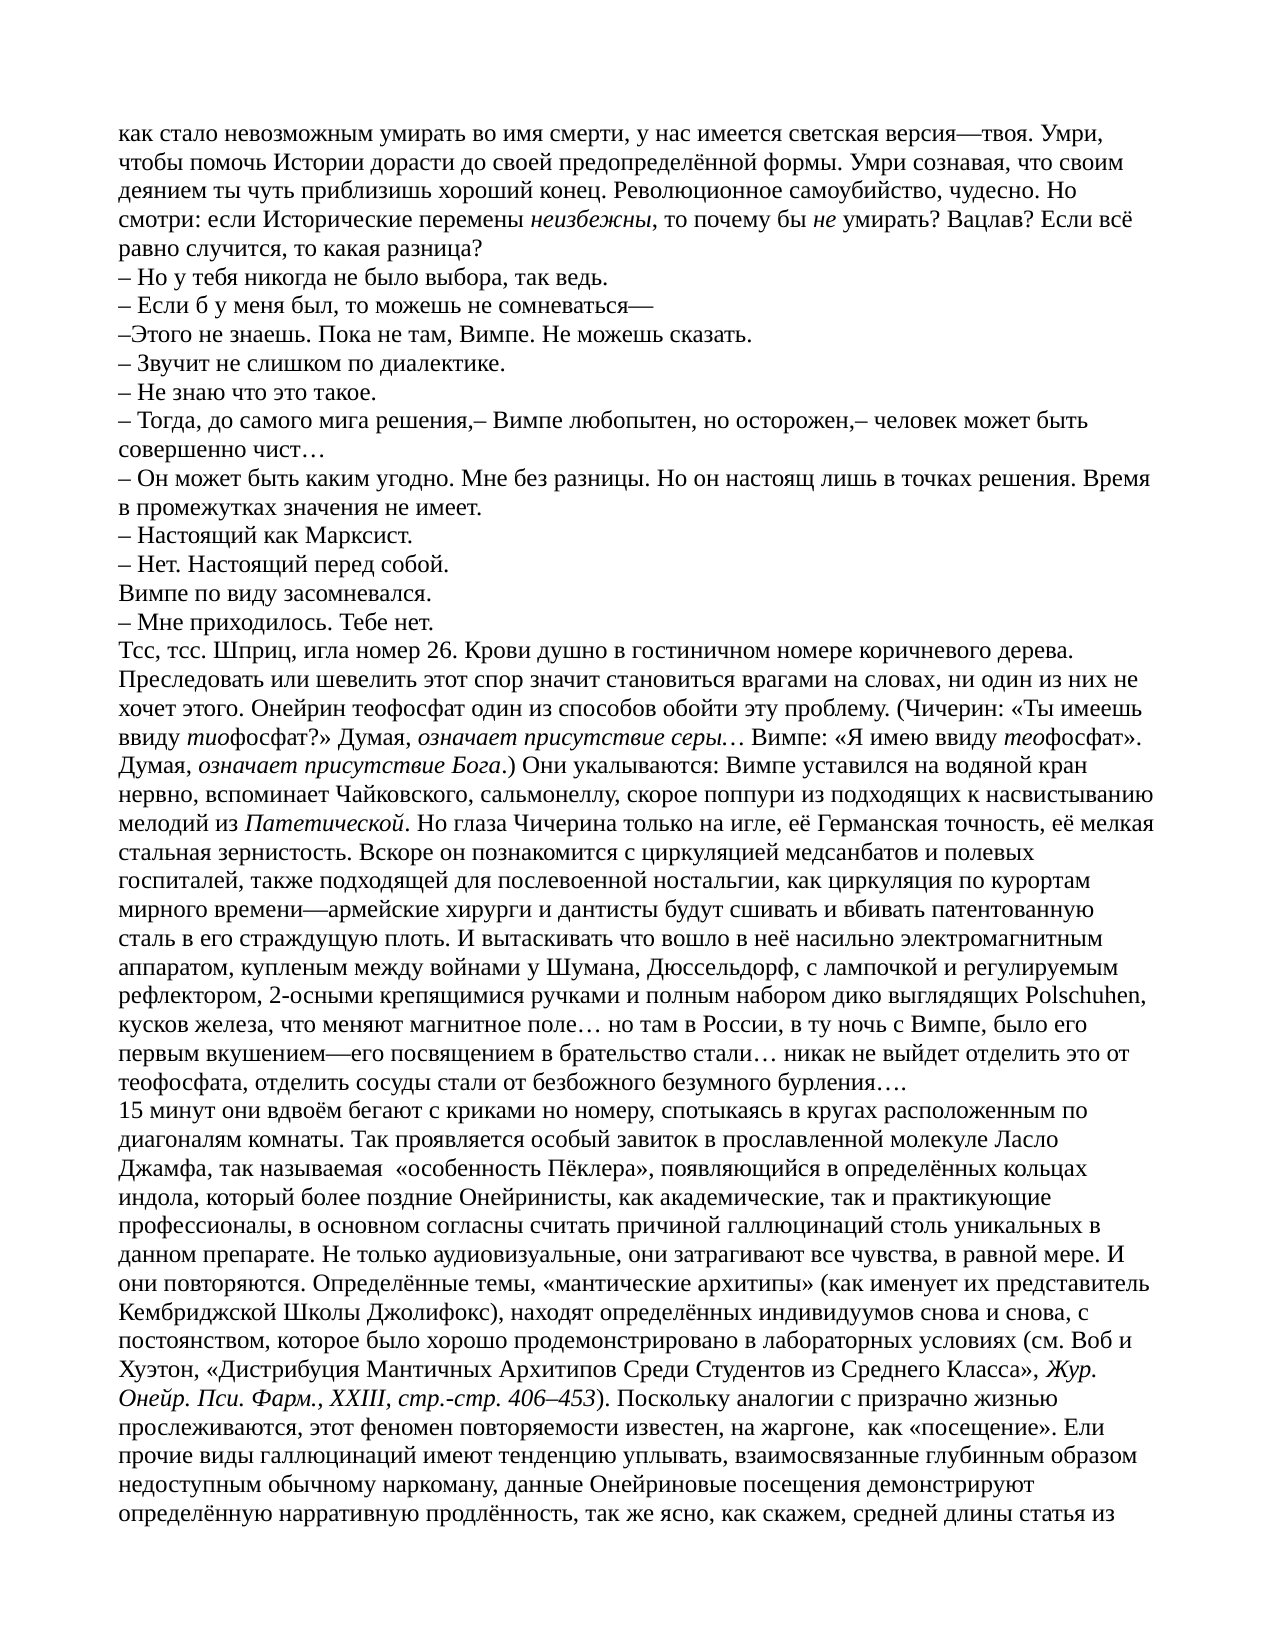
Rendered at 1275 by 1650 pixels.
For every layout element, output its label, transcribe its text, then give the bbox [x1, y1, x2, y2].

text – Он может быть каким угодно. Мне без разницы. Но он настоящ лишь в точках решения. Время в промежутках значения не имеет. [118, 463, 1157, 521]
text – Мне приходилось. Тебе нет. [118, 607, 1157, 636]
text Вимпе по виду засомневался. [118, 578, 1157, 607]
text – Не знаю что это такое. [118, 377, 1157, 406]
text –Этого не знаешь. Пока не там, Вимпе. Не можешь сказать. [118, 319, 1157, 348]
text – Настоящий как Марксист. [118, 521, 1157, 549]
text 15 минут они вдвоём бегают с криками но номеру, спотыкаясь в кругах расположенным по диагоналям комнаты. Так проявляется особый завиток в прославленной молекуле Ласло Джамфа, так называемая «особенность Пёклера», появляющийся в определённых кольцах индола, который более поздние Онейринисты, как академические, так и практикующие профессионалы, в основном согласны считать причиной галлюцинаций столь уникальных в данном препарате. Не только аудиовизуальные, они затрагивают все чувства, в равной мере. И они повторяются. Определённые темы, «мантические архитипы» (как именует их представитель Кембриджской Школы Джолифокс), находят определённых индивидуумов снова и снова, с постоянством, которое было хорошо продемонстрировано в лабораторных условиях (см. Воб и Хуэтон, «Дистрибуция Мантичных Архитипов Среди Студентов из Среднего Класса», Жур. Онейр. Пси. Фарм., XXIII, стр.-стр. 406–453). Поскольку аналогии с призрачно жизнью прослеживаются, этот феномен повторяемости известен, на жаргоне, как «посещение». Ели прочие виды галлюцинаций имеют тенденцию уплывать, взаимосвязанные глубинным образом недоступным обычному наркоману, данные Онейриновые посещения демонстрируют определённую нарративную продлённость, так же ясно, как скажем, средней длины статья из [118, 1096, 1157, 1527]
text – Нет. Настоящий перед собой. [118, 549, 1157, 578]
text – Если б у меня был, то можешь не сомневаться— [118, 291, 1157, 319]
text Тсс, тсс. Шприц, игла номер 26. Крови душно в гостиничном номере коричневого дерева. Преследовать или шевелить этот спор значит становиться врагами на словах, ни один из них не хочет этого. Онейрин теофосфат один из способов обойти эту проблему. (Чичерин: «Ты имеешь ввиду тиофосфат?» Думая, означает присутствие серы… Вимпе: «Я имею ввиду теофосфат». Думая, означает присутствие Бога.) Они укалываются: Вимпе уставился на водяной кран нервно, вспоминает Чайковского, сальмонеллу, скорое поппури из подходящих к насвистыванию мелодий из Патетической. Но глаза Чичерина только на игле, её Германская точность, её мелкая стальная зернистость. Вскоре он познакомится с циркуляцией медсанбатов и полевых госпиталей, также подходящей для послевоенной ностальгии, как циркуляция по курортам мирного времени—армейские хирурги и дантисты будут сшивать и вбивать патентованную сталь в его страждущую плоть. И вытаскивать что вошло в неё насильно электромагнитным аппаратом, купленым между войнами у Шумана, Дюссельдорф, с лампочкой и регулируемым рефлектором, 2-осными крепящимися ручками и полным набором дико выглядящих Polschuhen, кусков железа, что меняют магнитное поле… но там в России, в ту ночь с Вимпе, было его первым вкушением—его посвящением в брательство стали… никак не выйдет отделить это от теофосфата, отделить сосуды стали от безбожного безумного бурления…. [118, 636, 1157, 1096]
text – Звучит не слишком по диалектике. [118, 348, 1157, 377]
text – Тогда, до самого мига решения,– Вимпе любопытен, но осторожен,– человек может быть совершенно чист… [118, 406, 1157, 463]
text как стало невозможным умирать во имя смерти, у нас имеется светская версия—твоя. Умри, чтобы помочь Истории дорасти до своей предопределённой формы. Умри сознавая, что своим деянием ты чуть приблизишь хороший конец. Революционное самоубийство, чудесно. Но смотри: если Исторические перемены неизбежны, то почему бы не умирать? Вацлав? Если всё равно случится, то какая разница? [118, 118, 1157, 262]
text – Но у тебя никогда не было выбора, так ведь. [118, 262, 1157, 291]
